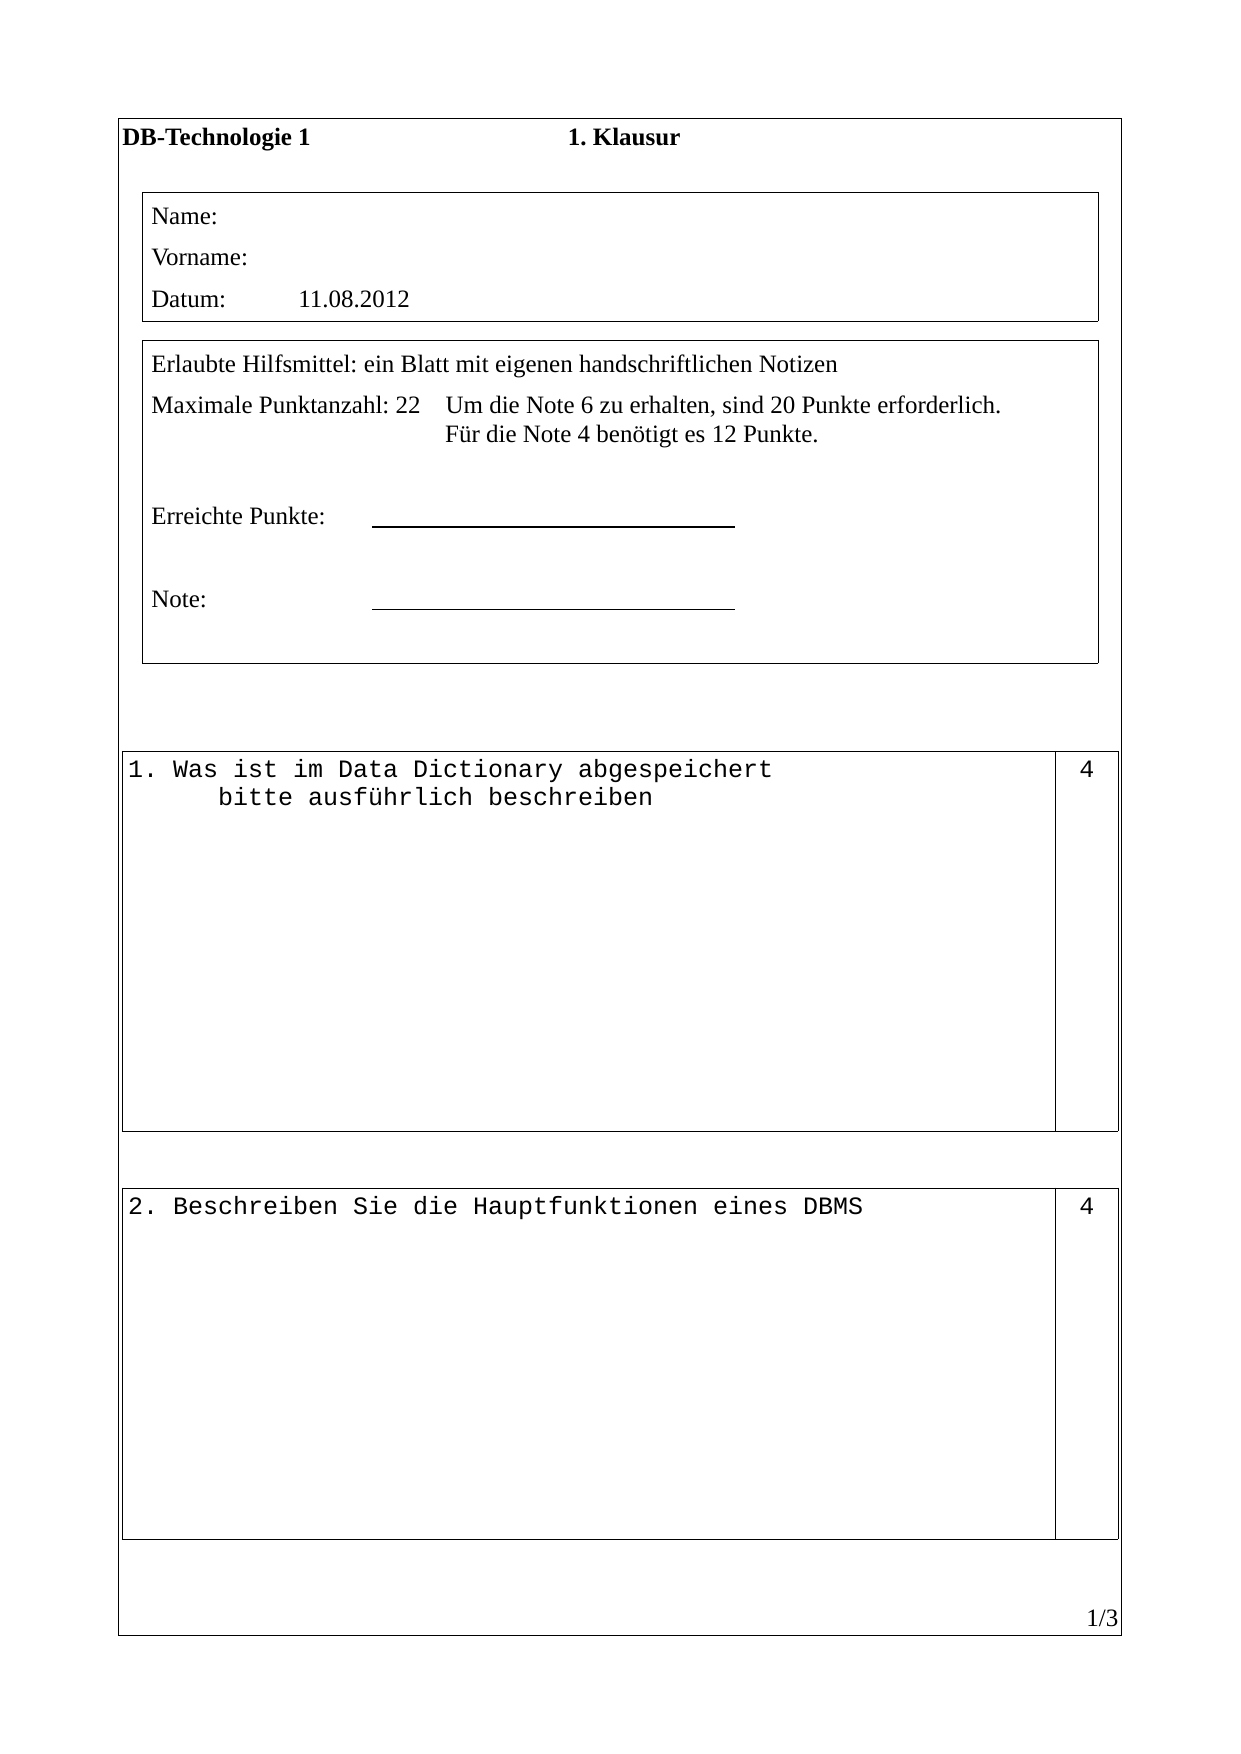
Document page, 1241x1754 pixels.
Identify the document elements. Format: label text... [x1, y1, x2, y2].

text Erreichte Punkte: [151, 501, 1089, 530]
text Datum: 11.08.2012 [151, 284, 1089, 312]
text Name: [151, 201, 1089, 230]
table_header 4 [1056, 752, 1118, 1131]
text Erlaubte Hilfsmittel: ein Blatt mit eigenen handschriftlichen Notizen [151, 349, 1089, 377]
table_header 1. Was ist im Data Dictionary abgespeichert bitte ausführlich beschreiben [123, 752, 1055, 1131]
text Maximale Punktanzahl: 22 Um die Note 6 zu erhalten, sind 20 Punkte erforderlich. Für die Note 4 benötigt es 12 Punkte. [151, 390, 1089, 447]
table_header 4 [1056, 1189, 1118, 1539]
table_header 2. Beschreiben Sie die Hauptfunktionen eines DBMS [123, 1189, 1055, 1539]
text Note: [151, 584, 1089, 612]
text Vorname: [151, 242, 1089, 271]
